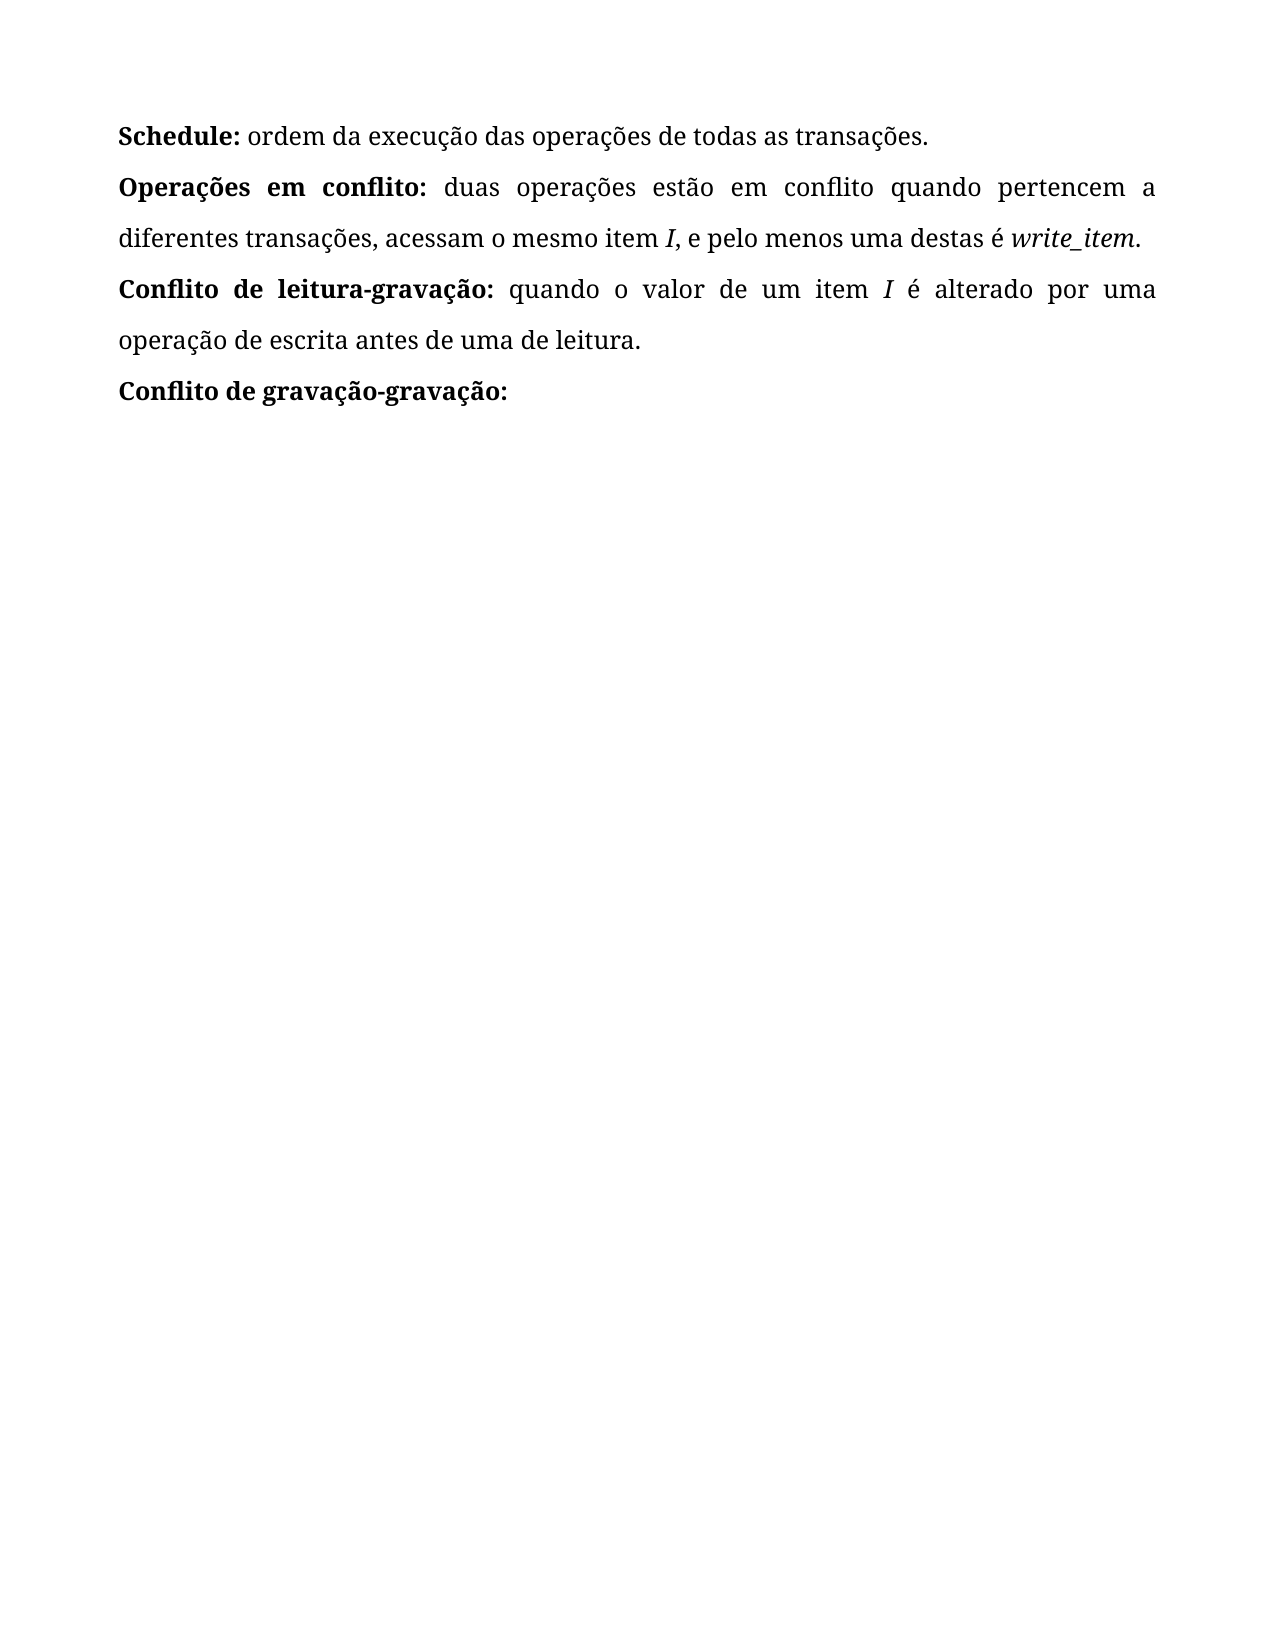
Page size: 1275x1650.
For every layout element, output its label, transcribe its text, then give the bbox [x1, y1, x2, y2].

text Operações em conflito: duas operações estão em conflito quando pertencem a diferentes transações, acessam o mesmo item I, e pelo menos uma destas é write_item. [118, 169, 1157, 254]
text Conflito de gravação-gravação: [118, 373, 1157, 407]
text Conflito de leitura-gravação: quando o valor de um item I é alterado por uma operação de escrita antes de uma de leitura. [118, 271, 1157, 356]
text Schedule: ordem da execução das operações de todas as transações. [118, 118, 1157, 152]
